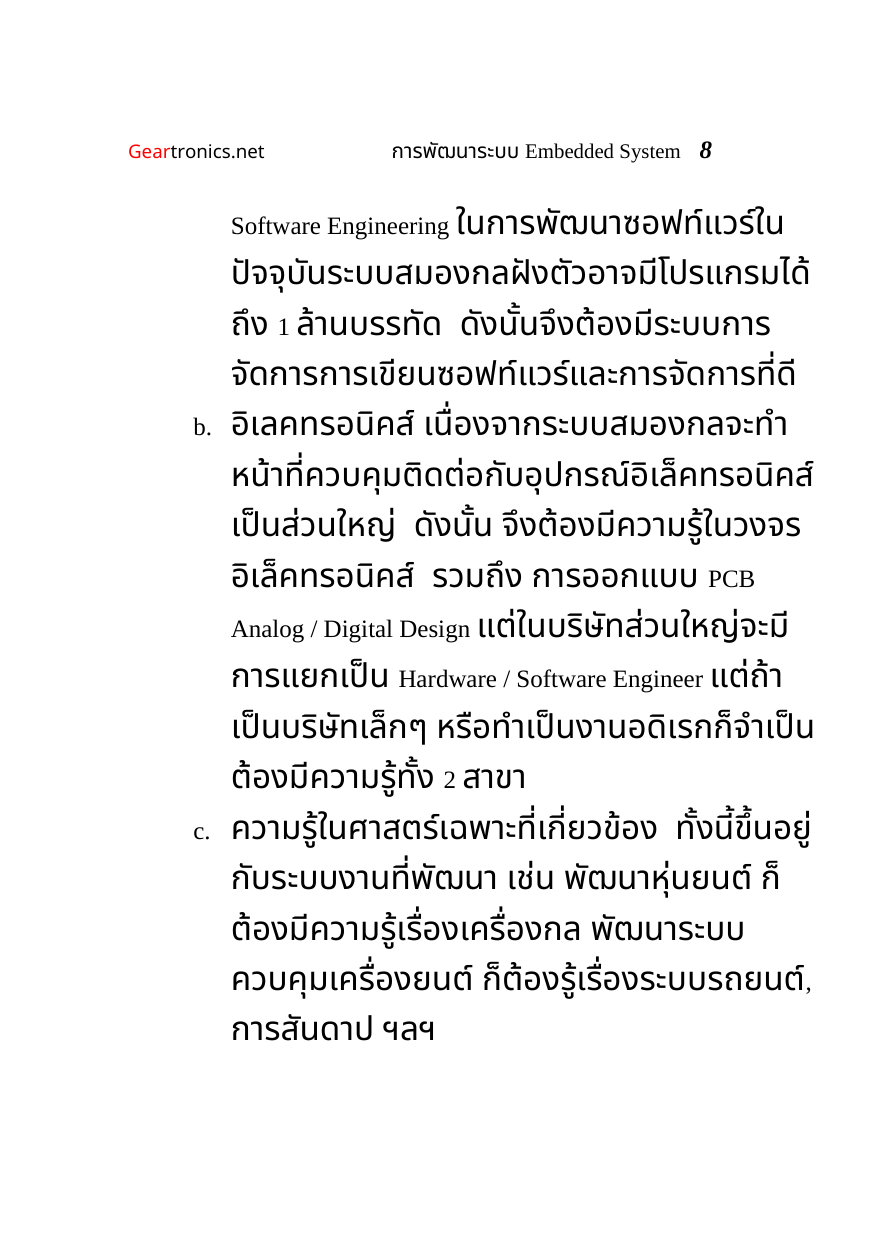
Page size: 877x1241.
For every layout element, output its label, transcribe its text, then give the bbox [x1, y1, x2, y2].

list อิเลคทรอนิคส์ เนื่องจากระบบสมองกลจะทำหน้าที่ควบคุมติดต่อกับอุปกรณ์อิเล็คทรอนิคส์เป็นส่วนใหญ่ ดังนั้น จึงต้องมีความรู้ในวงจรอิเล็คทรอนิคส์ รวมถึง การออกแบบ PCB Analog / Digital Design แต่ในบริษัทส่วนใหญ่จะมีการแยกเป็น Hardware / Software Engineer แต่ถ้าเป็นบริษัทเล็กๆ หรือทำเป็นงานอดิเรกก็จำเป็นต้องมีความรู้ทั้ง 2 สาขา [193, 400, 818, 804]
list ความรู้ในศาสตร์เฉพาะที่เกี่ยวข้อง ทั้งนี้ขึ้นอยู่กับระบบงานที่พัฒนา เช่น พัฒนาหุ่นยนต์ ก็ต้องมีความรู้เรื่องเครื่องกล พัฒนาระบบ ควบคุมเครื่องยนต์ ก็ต้องรู้เรื่องระบบรถยนต์, การสันดาป ฯลฯ [193, 804, 818, 1056]
list Software Engineering ในการพัฒนาซอฟท์แวร์ในปัจจุบันระบบสมองกลฝังตัวอาจมีโปรแกรมได้ถึง 1 ล้านบรรทัด ดังนั้นจึงต้องมีระบบการจัดการการเขียนซอฟท์แวร์และการจัดการที่ดี [193, 199, 818, 400]
